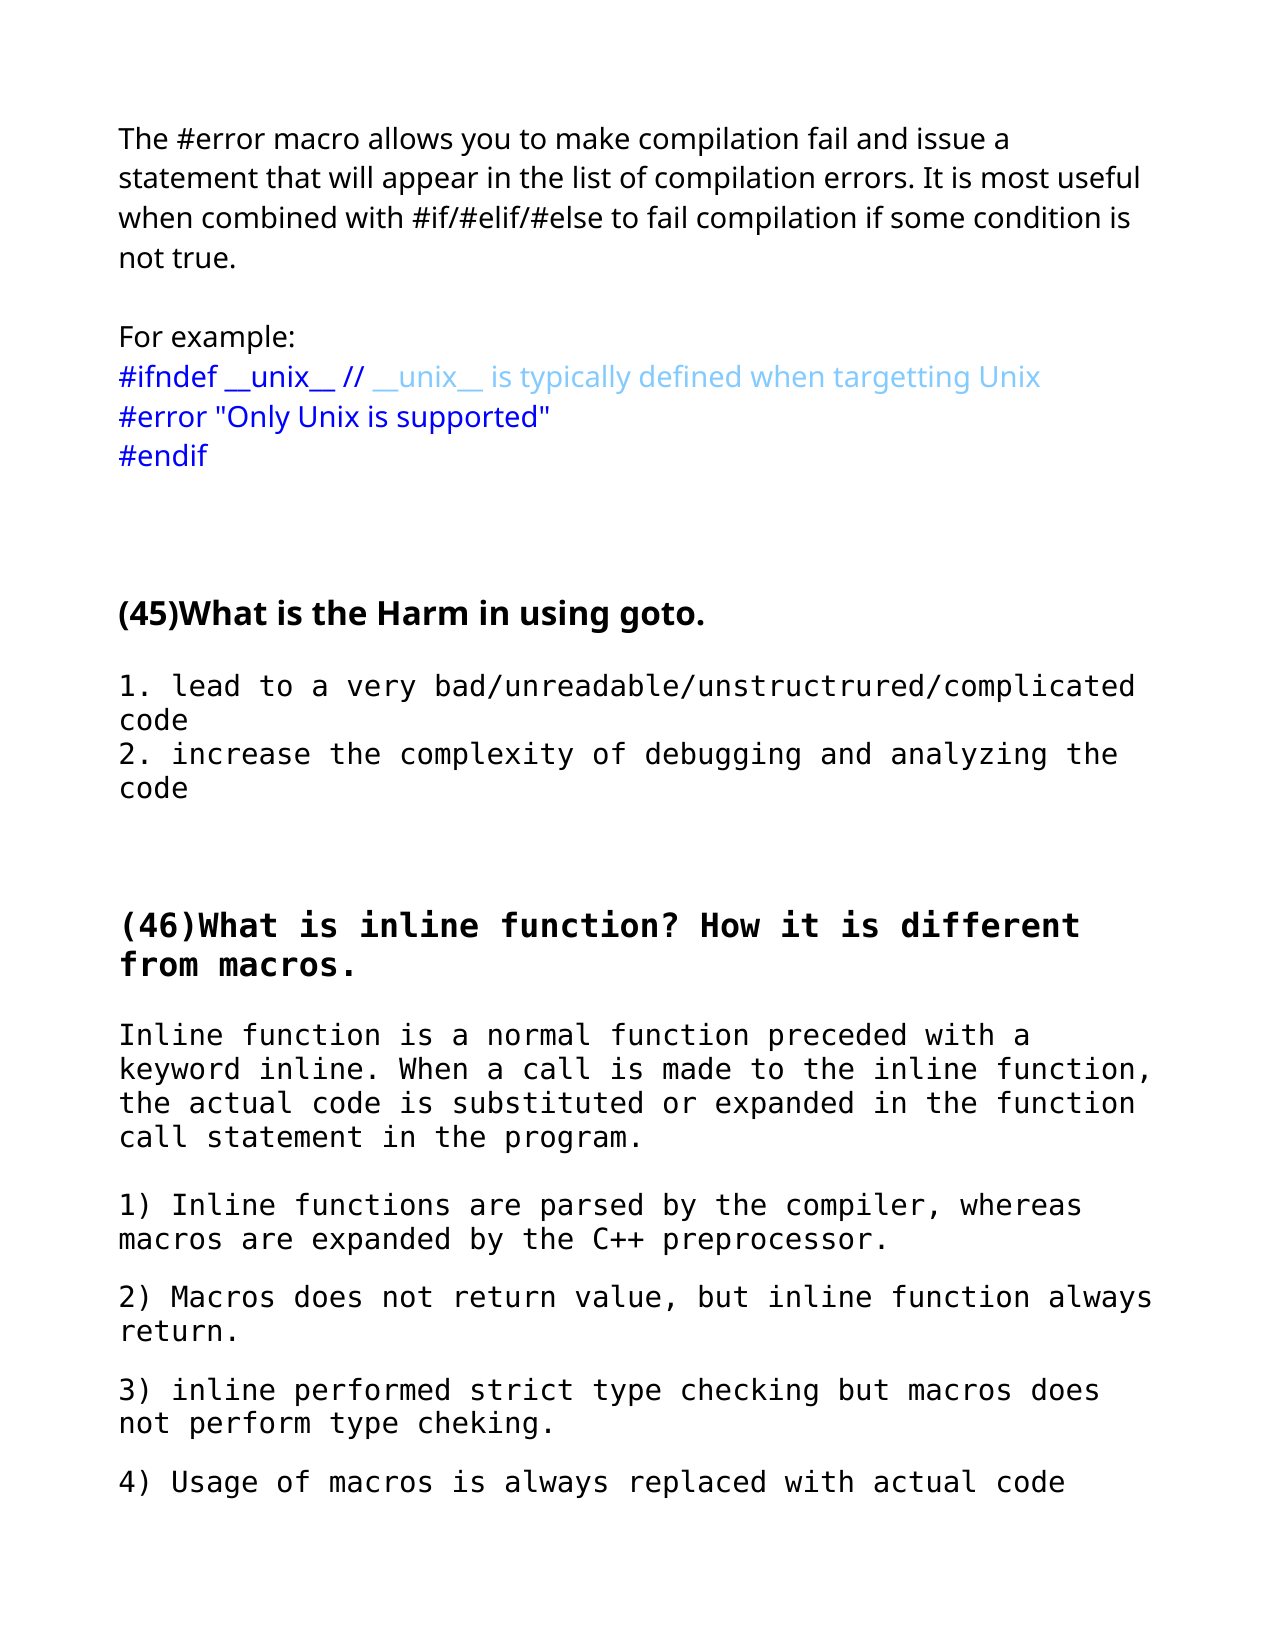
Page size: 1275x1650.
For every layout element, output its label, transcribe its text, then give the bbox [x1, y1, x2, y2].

text The #error macro allows you to make compilation fail and issue a statement that will appear in the list of compilation errors. It is most useful when combined with #if/#elif/#else to fail compilation if some condition is not true. [118, 118, 1157, 277]
text Inline function is a normal function preceded with a keyword inline. When a call is made to the inline function, the actual code is substituted or expanded in the function call statement in the program. [118, 1019, 1157, 1154]
text 3) inline performed strict type checking but macros does not perform type cheking. [118, 1373, 1157, 1441]
text (46)What is inline function? How it is different from macros. [118, 907, 1157, 985]
text 4) Usage of macros is always replaced with actual code [118, 1465, 1157, 1499]
text 1) Inline functions are parsed by the compiler, whereas macros are expanded by the C++ preprocessor. [118, 1188, 1157, 1256]
text #error "Only Unix is supported" [118, 396, 1157, 436]
text For example: [118, 317, 1157, 356]
text 2) Macros does not return value, but inline function always return. [118, 1281, 1157, 1348]
text #ifndef __unix__ // __unix__ is typically defined when targetting Unix [118, 356, 1157, 396]
text 1. lead to a very bad/unreadable/unstructrured/complicated code 2. increase the complexity of debugging and analyzing the code [118, 635, 1157, 805]
text (45)What is the Harm in using goto. [118, 590, 1157, 635]
text #endif [118, 436, 1157, 475]
